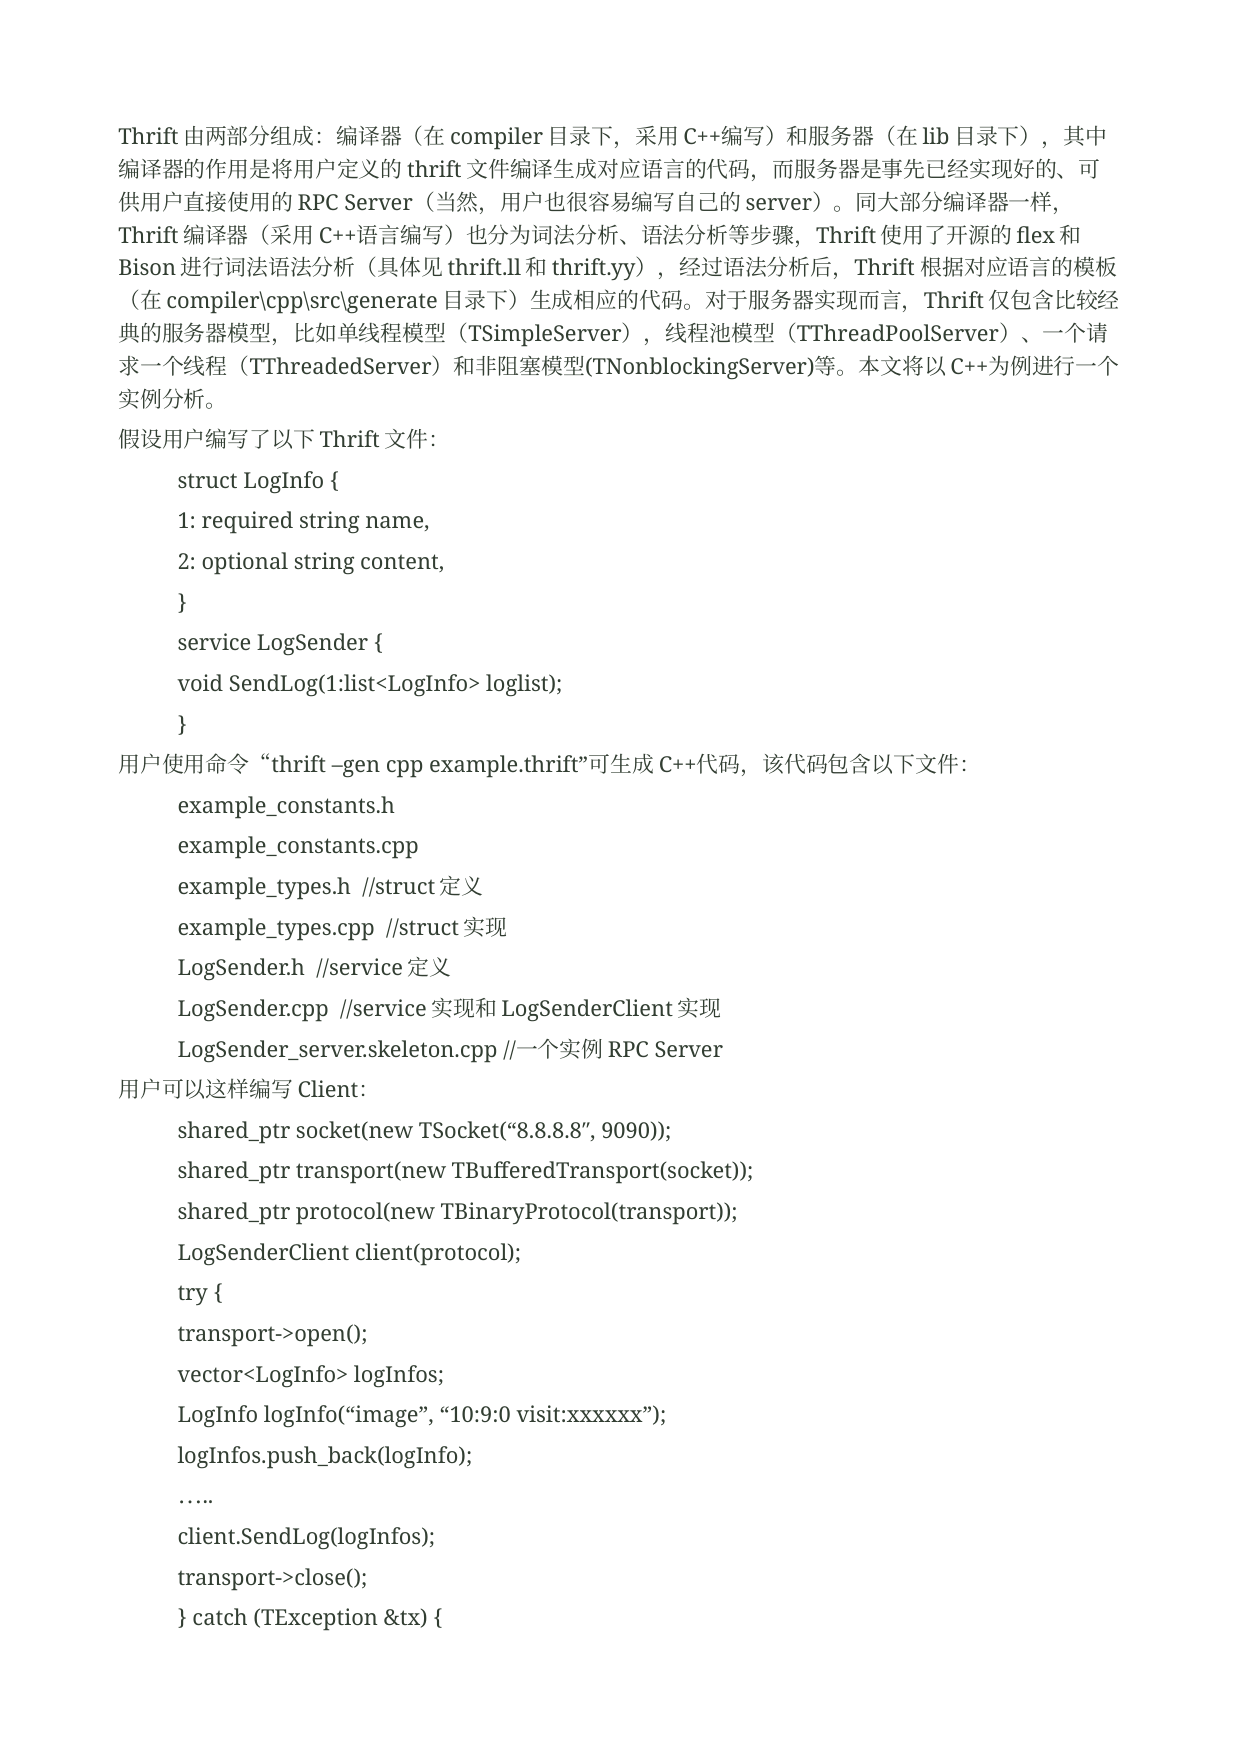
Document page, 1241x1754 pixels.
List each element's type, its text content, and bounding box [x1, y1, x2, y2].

text 2: optional string content, [177, 543, 1063, 576]
text } [177, 706, 1063, 738]
text 1: required string name, [177, 502, 1063, 535]
text 用户可以这样编写Client： [118, 1071, 1122, 1104]
text Thrift由两部分组成：编译器（在compiler目录下，采用C++编写）和服务器（在lib目录下），其中编译器的作用是将用户定义的thrift文件编译生成对应语言的代码，而服务器是事先已经实现好的、可供用户直接使用的RPC Server（当然，用户也很容易编写自己的server）。同大部分编译器一样，Thrift编译器（采用C++语言编写）也分为词法分析、语法分析等步骤，Thrift使用了开源的flex和Bison进行词法语法分析（具体见thrift.ll和thrift.yy），经过语法分析后，Thrift 根据对应语言的模板（在compiler\cpp\src\generate目录下）生成相应的代码。对于服务器实现而言，Thrift仅包含比较经典的服务器模型，比如单线程模型（TSimpleServer），线程池模型（TThreadPoolServer）、一个请求一个线程（TThreadedServer）和非阻塞模型(TNonblockingServer)等。本文将以C++为例进行一个实例分析。 [118, 118, 1122, 413]
text example_types.h //struct定义 [177, 868, 1063, 901]
text 假设用户编写了以下Thrift文件： [118, 421, 1122, 454]
text service LogSender { [177, 624, 1063, 657]
text shared_ptr protocol(new TBinaryProtocol(transport)); [177, 1193, 1063, 1226]
text client.SendLog(logInfos); [177, 1518, 1063, 1551]
text transport->open(); [177, 1315, 1063, 1348]
text try { [177, 1274, 1063, 1307]
text struct LogInfo { [177, 462, 1063, 495]
text vector<LogInfo> logInfos; [177, 1356, 1063, 1388]
text LogInfo logInfo(“image”, “10:9:0 visit:xxxxxx”); [177, 1396, 1063, 1429]
text } catch (TException &tx) { [177, 1599, 1063, 1632]
text example_constants.h [177, 787, 1063, 820]
text } [177, 584, 1063, 617]
text shared_ptr transport(new TBufferedTransport(socket)); [177, 1152, 1063, 1185]
text LogSender_server.skeleton.cpp //一个实例RPC Server [177, 1031, 1063, 1063]
text transport->close(); [177, 1559, 1063, 1592]
text logInfos.push_back(logInfo); [177, 1437, 1063, 1470]
text LogSenderClient client(protocol); [177, 1234, 1063, 1267]
text void SendLog(1:list<LogInfo> loglist); [177, 665, 1063, 698]
text shared_ptr socket(new TSocket(“8.8.8.8″, 9090)); [177, 1112, 1063, 1145]
text example_types.cpp //struct实现 [177, 909, 1063, 942]
text LogSender.h //service定义 [177, 949, 1063, 982]
text LogSender.cpp //service实现和LogSenderClient实现 [177, 990, 1063, 1023]
text 用户使用命令“thrift –gen cpp example.thrift”可生成C++代码，该代码包含以下文件： [118, 746, 1122, 779]
text ….. [177, 1477, 1063, 1510]
text example_constants.cpp [177, 827, 1063, 860]
